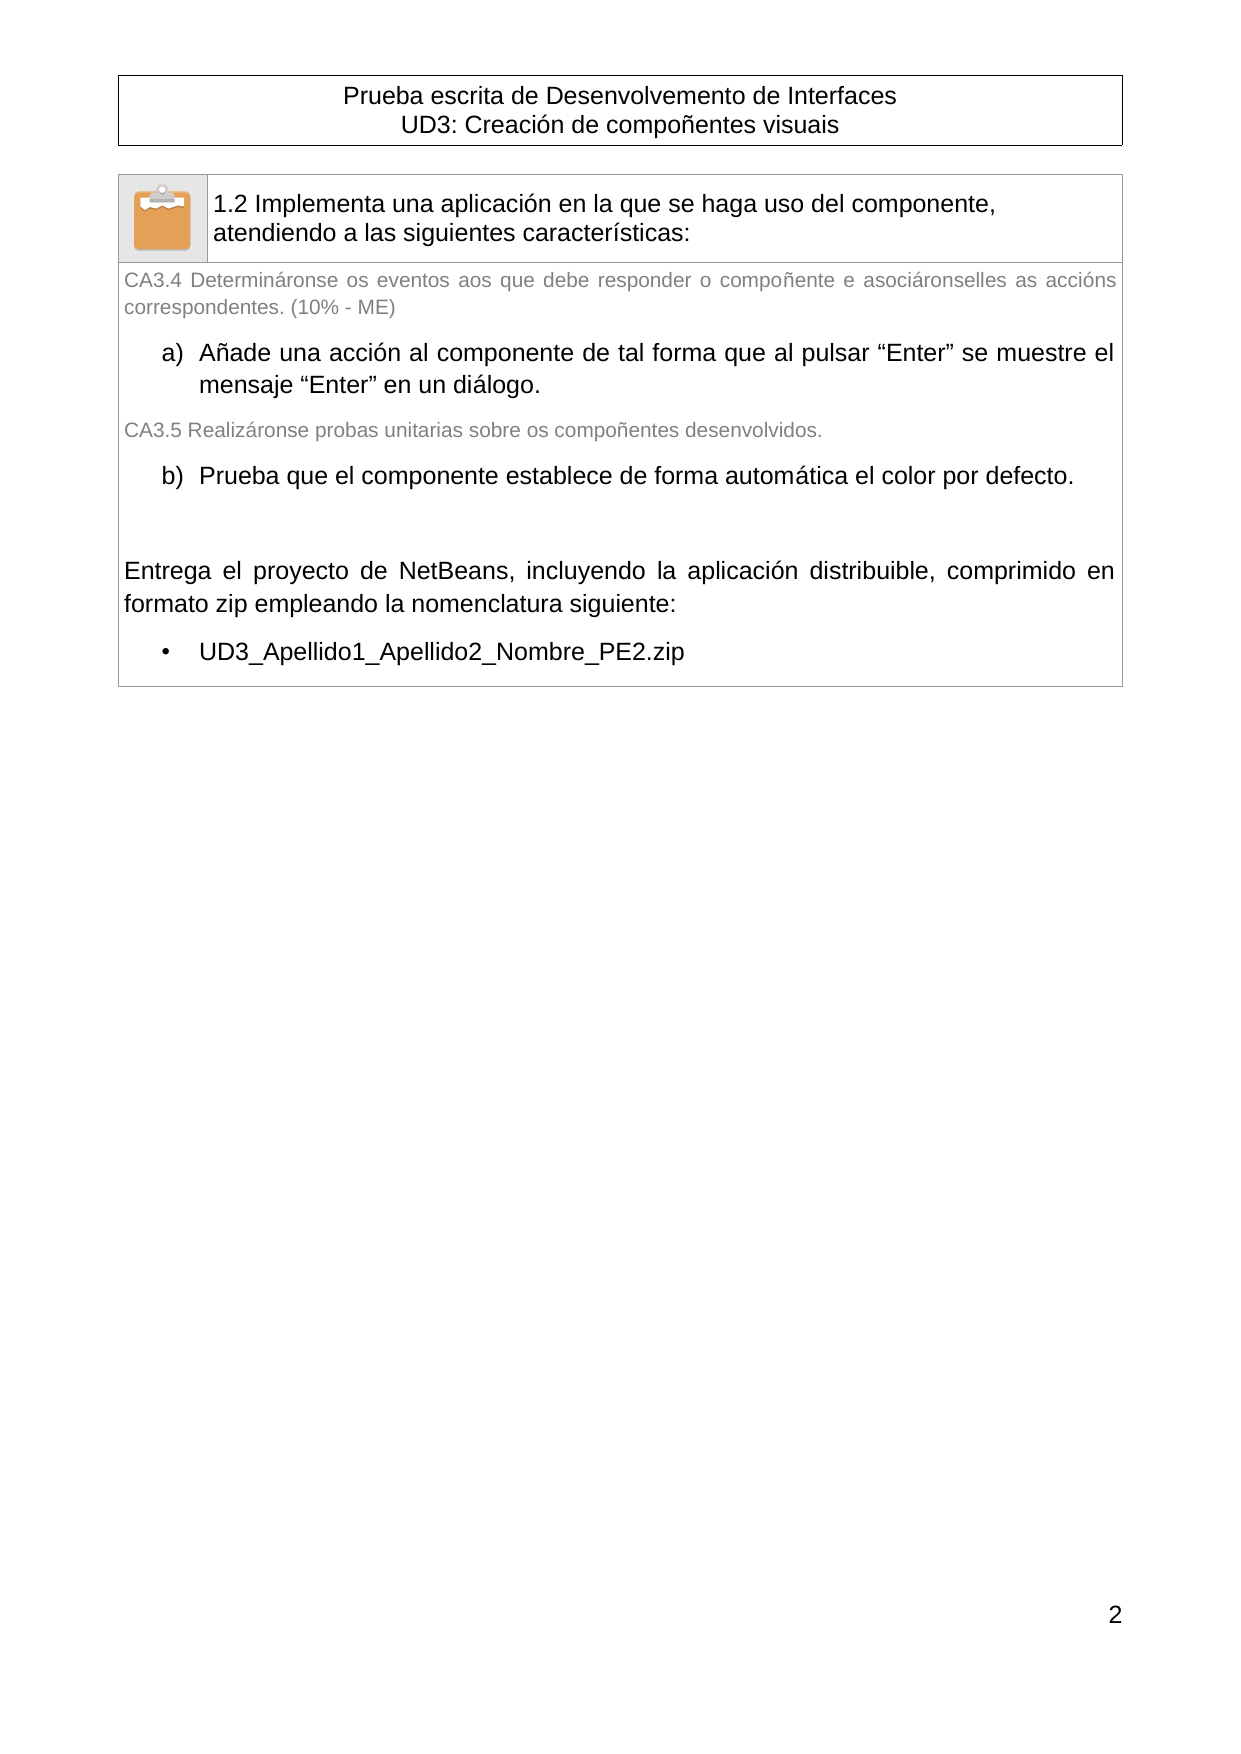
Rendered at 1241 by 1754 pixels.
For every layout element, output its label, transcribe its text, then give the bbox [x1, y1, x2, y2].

table_cell CA3.4 Determináronse os eventos aos que debe responder o compoñente e asociáronselles as accións correspondentes. (10% - ME) Añade una acción al componente de tal forma que al pulsar “Enter” se muestre el mensaje “Enter” en un diálogo. CA3.5 Realizáronse probas unitarias sobre os compoñentes desenvolvidos. Prueba que el componente establece de forma automática el color por defecto. Entrega el proyecto de NetBeans, incluyendo la aplicación distribuible, comprimido en formato zip empleando la nomenclatura siguiente: UD3_Apellido1_Apellido2_Nombre_PE2.zip [119, 263, 1122, 686]
table_header 1.2 Implementa una aplicación en la que se haga uso del componente, atendiendo a las siguientes características: [208, 175, 1122, 262]
table_header [119, 175, 207, 262]
